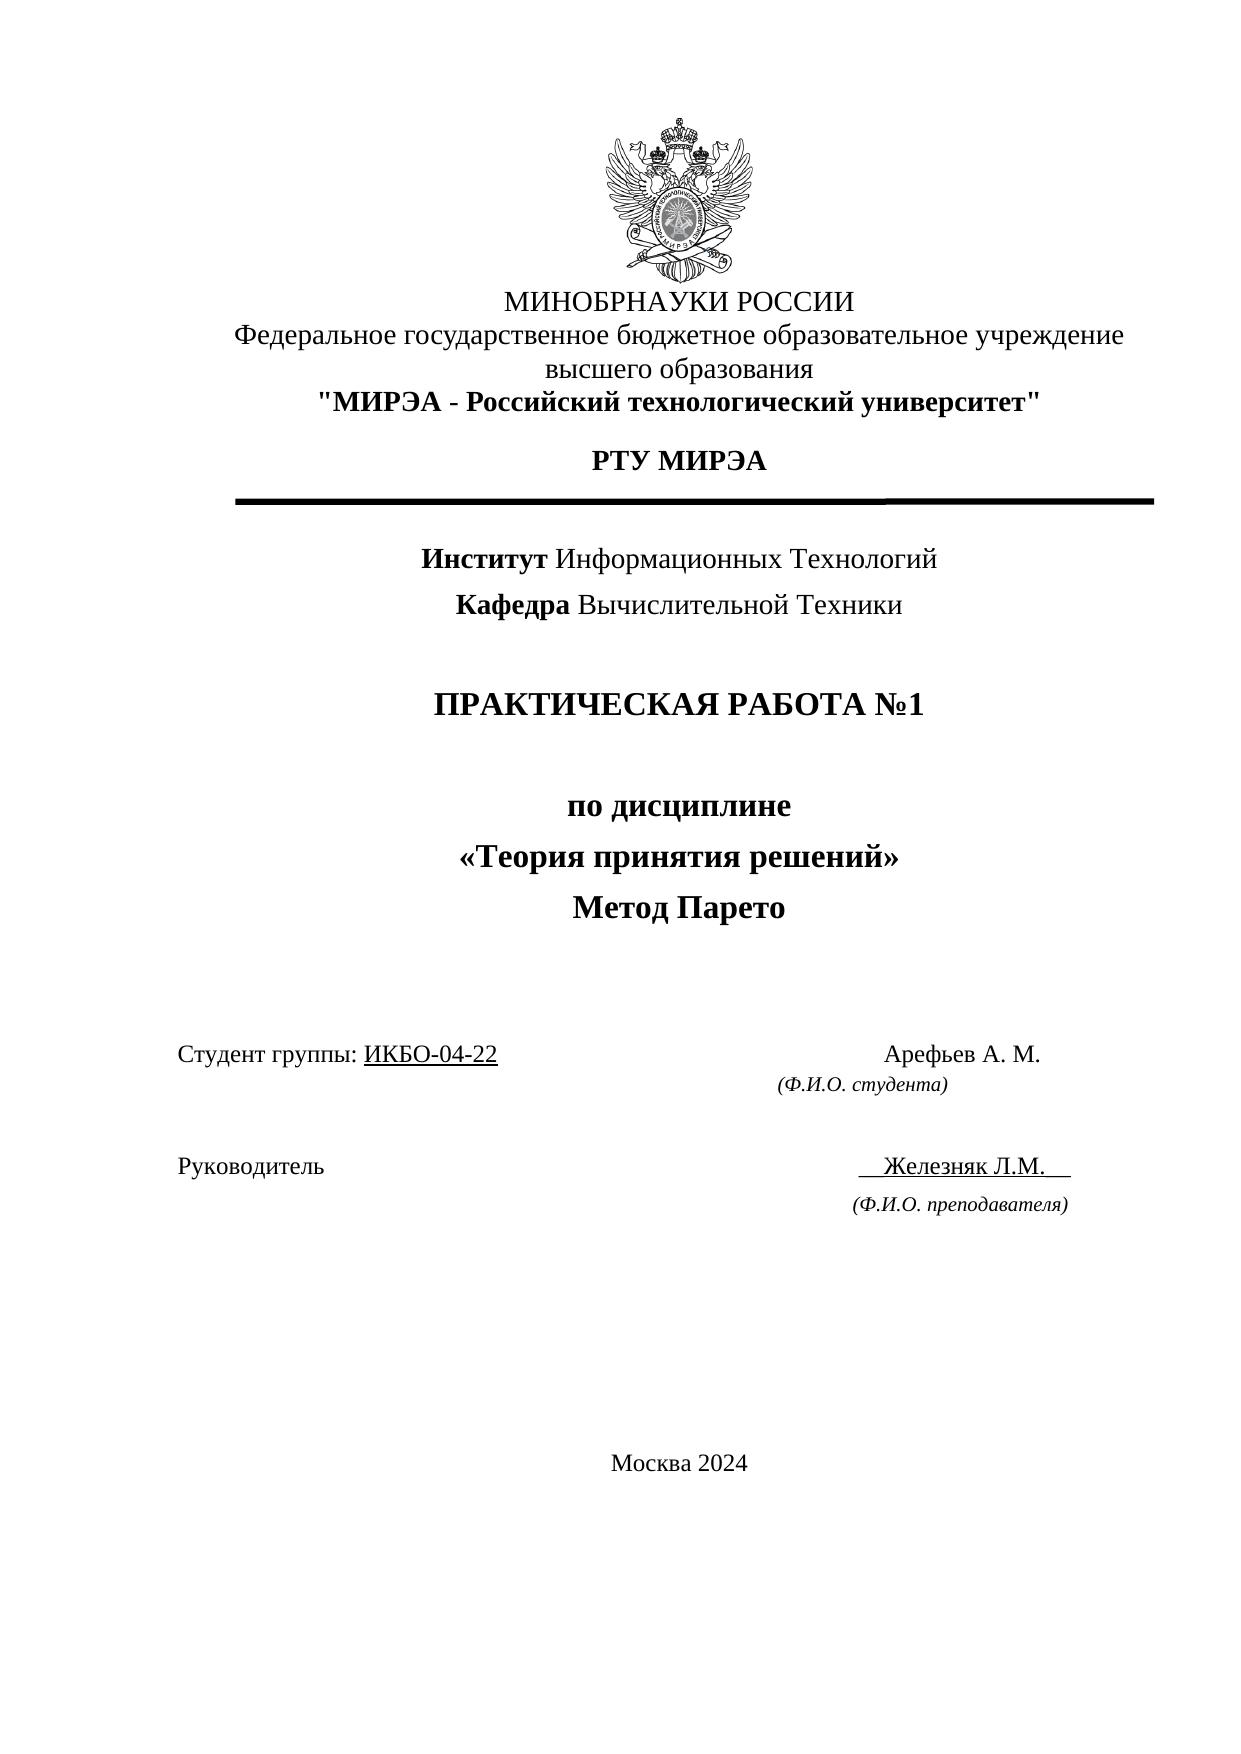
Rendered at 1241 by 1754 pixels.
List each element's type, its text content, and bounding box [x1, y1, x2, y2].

table_header [836, 1314, 1133, 1342]
text Кафедра Вычислительной Техники [177, 587, 1181, 620]
text Москва 2024 [177, 1448, 1181, 1476]
picture [605, 118, 753, 284]
table_header [166, 1314, 521, 1342]
text ПРАКТИЧЕСКАЯ РАБОТА №1 [177, 684, 1181, 722]
text Метод Парето [177, 887, 1181, 925]
table_header МИНОБРНАУКИ РОССИИ [179, 284, 1179, 317]
text (Ф.И.О. преподавателя) [177, 1192, 1181, 1216]
text «Теория принятия решений» [177, 836, 1181, 874]
text Руководитель __Железняк Л.М.__ [177, 1151, 1181, 1179]
text Студент группы: ИКБО-04-22 Арефьев А. М. (Ф.И.О. студента) [177, 1039, 1181, 1097]
text Институт Информационных Технологий [177, 541, 1181, 574]
text по дисциплине [177, 785, 1181, 824]
table_cell Федеральное государственное бюджетное образовательное учреждение высшего образования "МИРЭА - Российский технологический университет" РТУ МИРЭА [179, 317, 1179, 541]
table_header [521, 1314, 836, 1342]
